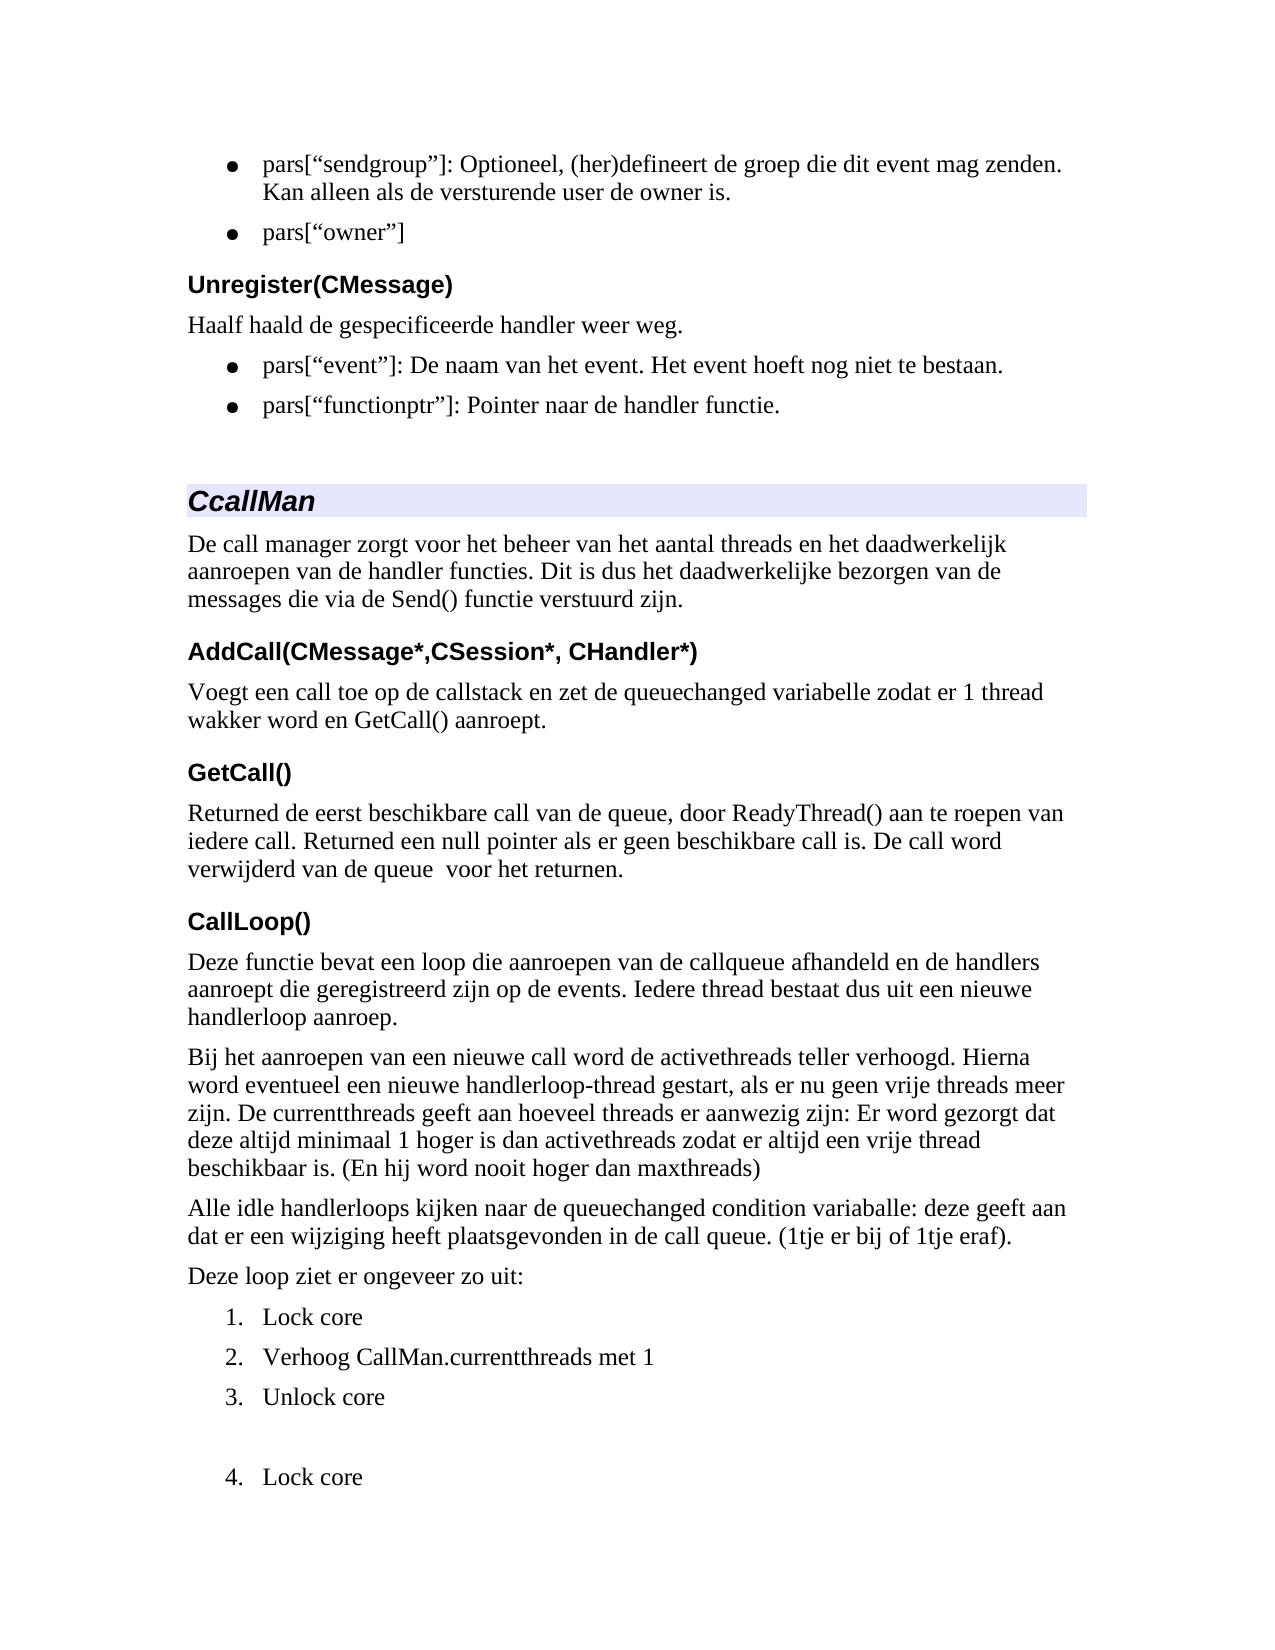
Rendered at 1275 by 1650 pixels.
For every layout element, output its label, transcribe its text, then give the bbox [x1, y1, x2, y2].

subtitle CallLoop() [187, 907, 1087, 935]
text Alle idle handlerloops kijken naar de queuechanged condition variaballe: deze geeft aan dat er een wijziging heeft plaatsgevonden in de call queue. (1tje er bij of 1tje eraf). [187, 1194, 1087, 1250]
list pars[“owner”] [225, 218, 1087, 246]
text De call manager zorgt voor het beheer van het aantal threads en het daadwerkelijk aanroepen van de handler functies. Dit is dus het daadwerkelijke bezorgen van de messages die via de Send() functie verstuurd zijn. [187, 530, 1087, 613]
text Deze functie bevat een loop die aanroepen van de callqueue afhandeld en de handlers aanroept die geregistreerd zijn op de events. Iedere thread bestaat dus uit een nieuwe handlerloop aanroep. [187, 948, 1087, 1031]
text Bij het aanroepen van een nieuwe call word de activethreads teller verhoogd. Hierna word eventueel een nieuwe handlerloop-thread gestart, als er nu geen vrije threads meer zijn. De currentthreads geeft aan hoeveel threads er aanwezig zijn: Er word gezorgt dat deze altijd minimaal 1 hoger is dan activethreads zodat er altijd een vrije thread beschikbaar is. (En hij word nooit hoger dan maxthreads) [187, 1043, 1087, 1182]
list Lock core [225, 1463, 1087, 1491]
list Lock core [225, 1303, 1087, 1330]
list pars[“sendgroup”]: Optioneel, (her)defineert de groep die dit event mag zenden. Kan alleen als de versturende user de owner is. [225, 150, 1087, 205]
list pars[“event”]: De naam van het event. Het event hoeft nog niet te bestaan. [225, 351, 1087, 379]
text Returned de eerst beschikbare call van de queue, door ReadyThread() aan te roepen van iedere call. Returned een null pointer als er geen beschikbare call is. De call word verwijderd van de queue voor het returnen. [187, 799, 1087, 882]
text Haalf haald de gespecificeerde handler weer weg. [187, 311, 1087, 339]
list pars[“functionptr”]: Pointer naar de handler functie. [225, 392, 1087, 419]
text Deze loop ziet er ongeveer zo uit: [187, 1262, 1087, 1290]
subtitle CcallMan [187, 484, 1087, 517]
list Verhoog CallMan.currentthreads met 1 [225, 1343, 1087, 1371]
subtitle Unregister(CMessage) [187, 271, 1087, 299]
subtitle GetCall() [187, 759, 1087, 787]
list Unlock core [225, 1383, 1087, 1411]
text Voegt een call toe op de callstack en zet de queuechanged variabelle zodat er 1 thread wakker word en GetCall() aanroept. [187, 678, 1087, 734]
subtitle AddCall(CMessage*,CSession*, CHandler*) [187, 638, 1087, 666]
